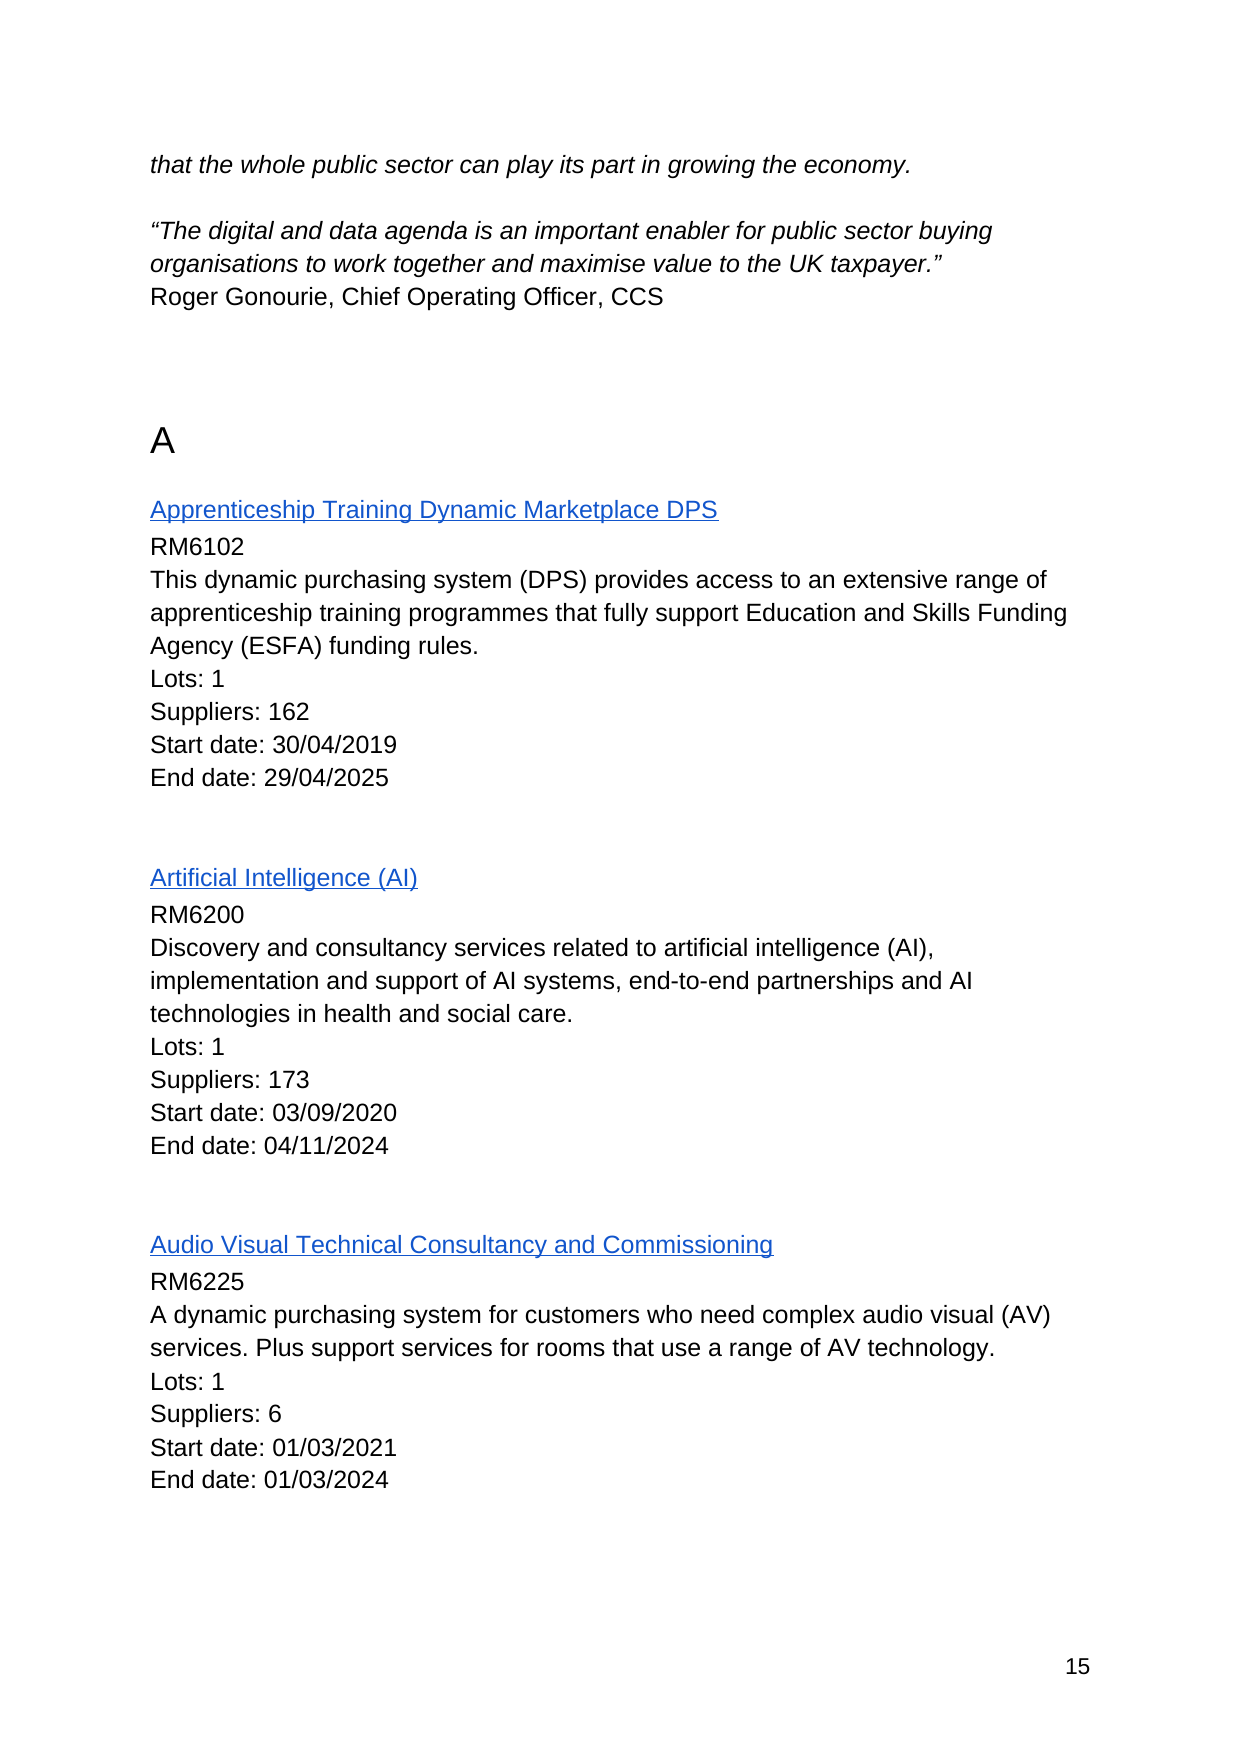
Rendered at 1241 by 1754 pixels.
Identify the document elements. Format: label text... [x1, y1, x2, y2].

text Lots: 1 [150, 664, 1090, 693]
subtitle A [150, 419, 1090, 462]
subtitle Apprenticeship Training Dynamic Marketplace DPS [150, 495, 1090, 524]
text Suppliers: 6 [150, 1399, 1090, 1428]
text Discovery and consultancy services related to artificial intelligence (AI), implementation and support of AI systems, end-to-end partnerships and AI technologies in health and social care. [150, 933, 1090, 1028]
text Suppliers: 162 [150, 697, 1090, 726]
text Lots: 1 [150, 1366, 1090, 1395]
text Roger Gonourie, Chief Operating Officer, CCS [150, 282, 1090, 311]
text Start date: 30/04/2019 [150, 730, 1090, 759]
text that the whole public sector can play its part in growing the economy. [150, 150, 1090, 179]
text A dynamic purchasing system for customers who need complex audio visual (AV) services. Plus support services for rooms that use a range of AV technology. [150, 1300, 1090, 1362]
text Start date: 03/09/2020 [150, 1098, 1090, 1127]
subtitle Artificial Intelligence (AI) [150, 863, 1090, 891]
text RM6225 [150, 1267, 1090, 1296]
text RM6200 [150, 900, 1090, 928]
text Start date: 01/03/2021 [150, 1432, 1090, 1461]
text End date: 29/04/2025 [150, 763, 1090, 792]
text End date: 04/11/2024 [150, 1131, 1090, 1160]
subtitle Audio Visual Technical Consultancy and Commissioning [150, 1230, 1090, 1259]
text Lots: 1 [150, 1032, 1090, 1061]
text RM6102 [150, 532, 1090, 561]
text Suppliers: 173 [150, 1065, 1090, 1094]
text “The digital and data agenda is an important enabler for public sector buying organisations to work together and maximise value to the UK taxpayer.” [150, 216, 1090, 278]
text End date: 01/03/2024 [150, 1466, 1090, 1494]
text This dynamic purchasing system (DPS) provides access to an extensive range of apprenticeship training programmes that fully support Education and Skills Funding Agency (ESFA) funding rules. [150, 565, 1090, 660]
